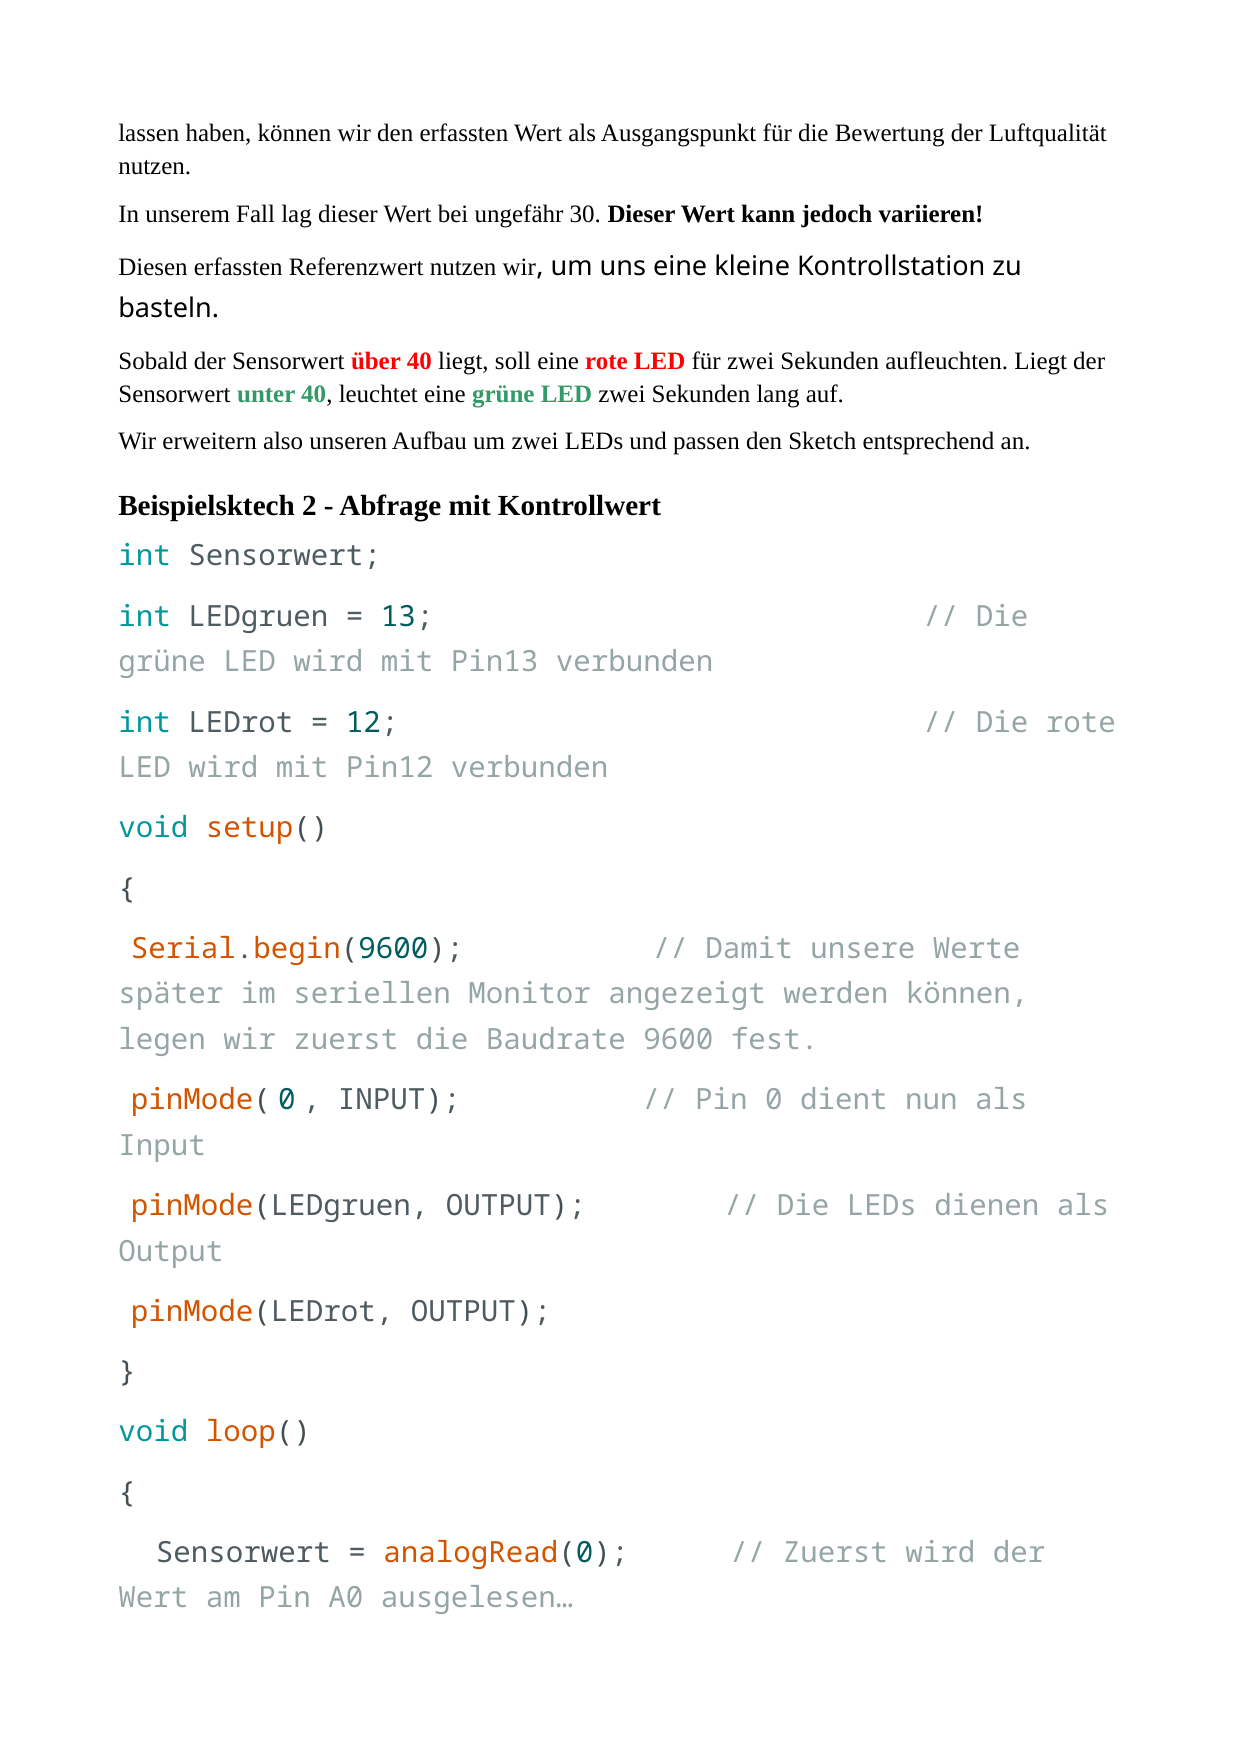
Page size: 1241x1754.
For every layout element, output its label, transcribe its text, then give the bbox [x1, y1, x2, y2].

text Sobald der Sensorwert über 40 liegt, soll eine rote LED für zwei Sekunden aufleuchten. Liegt der Sensorwert unter 40, leuchtet eine grüne LED zwei Sekunden lang auf. [118, 346, 1122, 407]
text pinMode(LEDrot, OUTPUT); [118, 1290, 1122, 1330]
subtitle Beispielsktech 2 - Abfrage mit Kontrollwert [118, 488, 1122, 522]
text void loop() [118, 1411, 1122, 1450]
text In unserem Fall lag dieser Wert bei ungefähr 30. Dieser Wert kann jedoch variieren! [118, 199, 1122, 227]
text pinMode( 0 , INPUT); // Pin 0 dient nun als Input [118, 1078, 1122, 1164]
text int Sensorwert; [118, 534, 1122, 574]
text { [118, 1471, 1122, 1511]
text int LEDgruen = 13; // Die grüne LED wird mit Pin13 verbunden [118, 595, 1122, 680]
text void setup() [118, 807, 1122, 846]
text pinMode(LEDgruen, OUTPUT); // Die LEDs dienen als Output [118, 1184, 1122, 1270]
text Serial.begin(9600); // Damit unsere Werte später im seriellen Monitor angezeigt werden können, legen wir zuerst die Baudrate 9600 fest. [118, 927, 1122, 1058]
text Diesen erfassten Referenzwert nutzen wir, um uns eine kleine Kontrollstation zu basteln. [118, 246, 1122, 326]
text lassen haben, können wir den erfassten Wert als Ausgangspunkt für die Bewertung der Luftqualität nutzen. [118, 118, 1122, 180]
text int LEDrot = 12; // Die rote LED wird mit Pin12 verbunden [118, 701, 1122, 786]
text Wir erweitern also unseren Aufbau um zwei LEDs und passen den Sketch entsprechend an. [118, 426, 1122, 455]
text { [118, 867, 1122, 907]
text Sensorwert = analogRead(0); // Zuerst wird der Wert am Pin A0 ausgelesen… [118, 1531, 1122, 1616]
text } [118, 1350, 1122, 1390]
